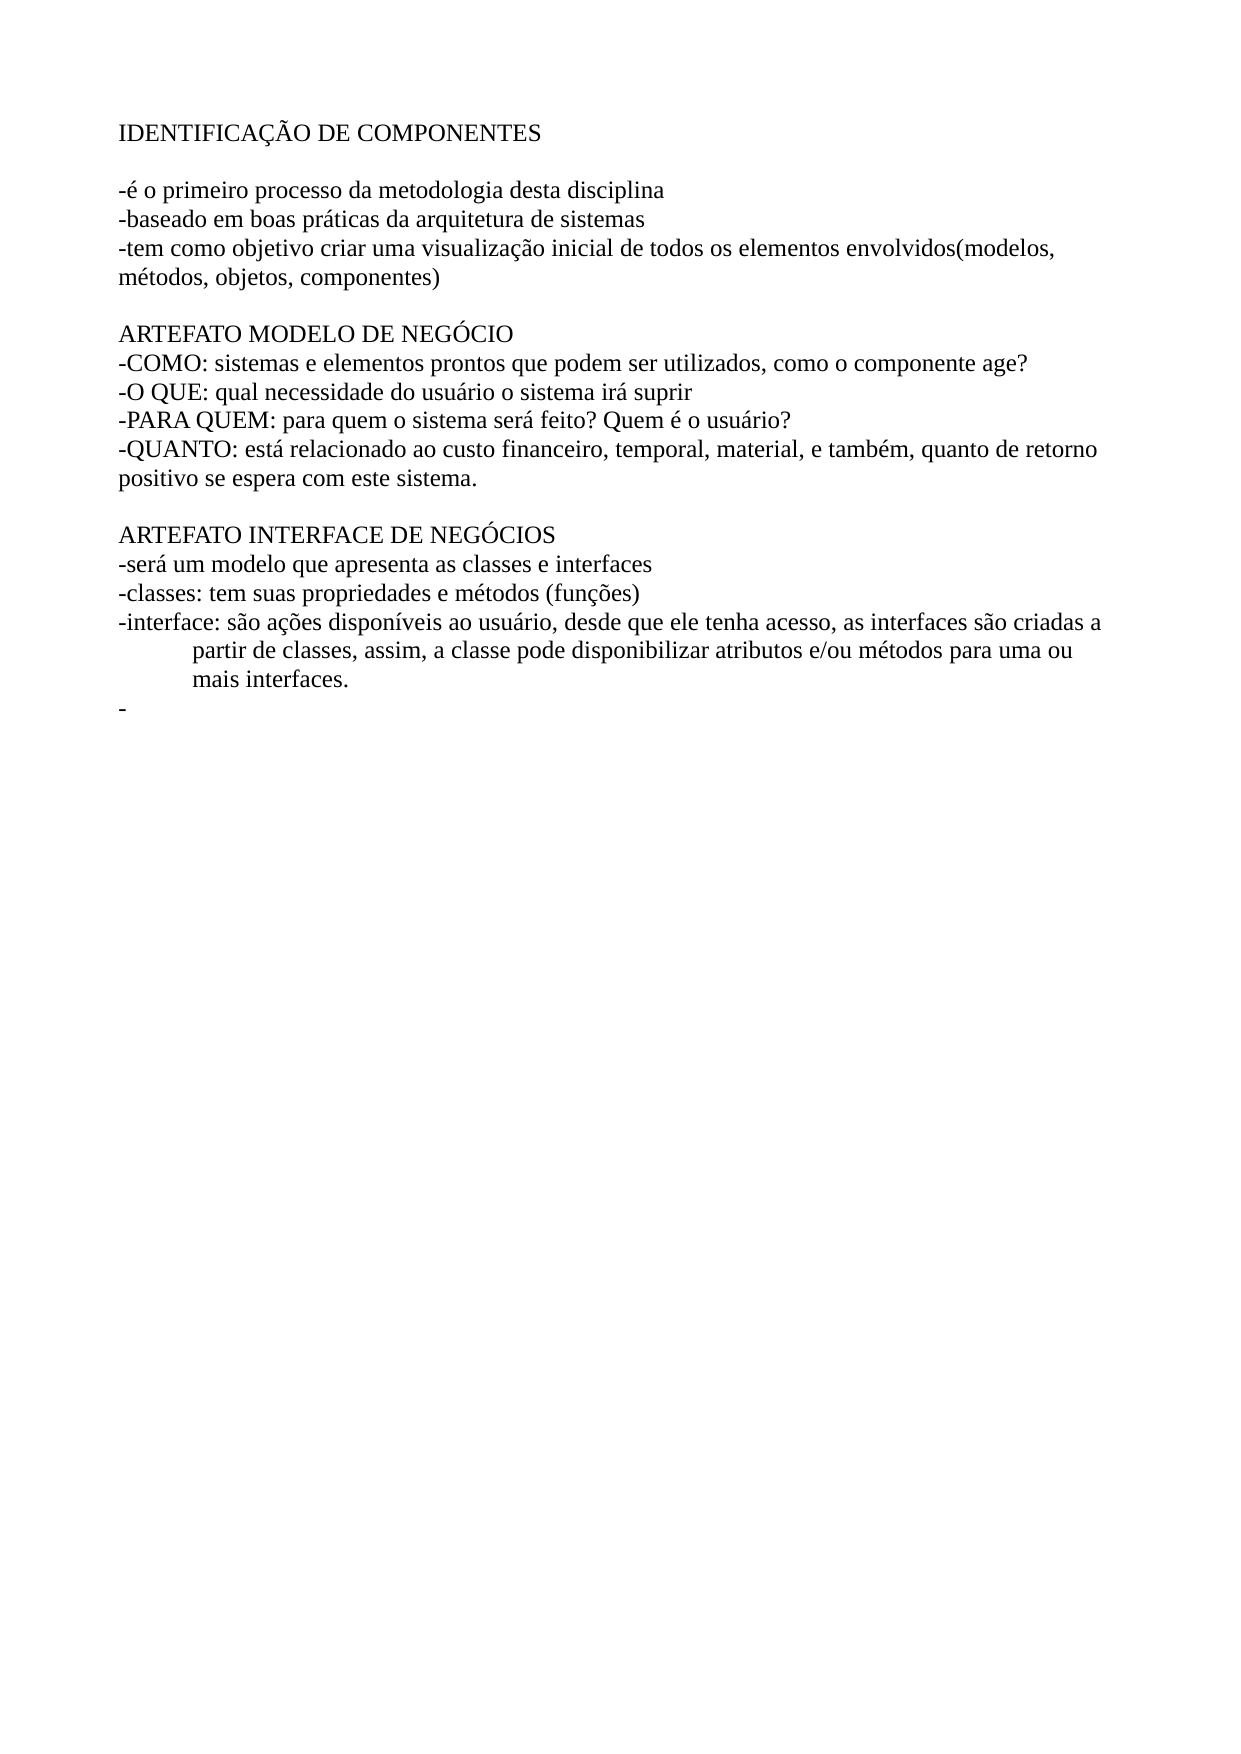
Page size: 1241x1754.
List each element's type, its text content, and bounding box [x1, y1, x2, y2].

text -será um modelo que apresenta as classes e interfaces [118, 549, 1122, 578]
text ARTEFATO MODELO DE NEGÓCIO [118, 319, 1122, 348]
text -interface: são ações disponíveis ao usuário, desde que ele tenha acesso, as interfaces são criadas a partir de classes, assim, a classe pode disponibilizar atributos e/ou métodos para uma ou mais interfaces. [118, 607, 1122, 693]
text -classes: tem suas propriedades e métodos (funções) [118, 578, 1122, 607]
text -QUANTO: está relacionado ao custo financeiro, temporal, material, e também, quanto de retorno positivo se espera com este sistema. [118, 434, 1122, 492]
text -COMO: sistemas e elementos prontos que podem ser utilizados, como o componente age? [118, 348, 1122, 377]
text -baseado em boas práticas da arquitetura de sistemas [118, 204, 1122, 233]
text -tem como objetivo criar uma visualização inicial de todos os elementos envolvidos(modelos, métodos, objetos, componentes) [118, 233, 1122, 291]
text -é o primeiro processo da metodologia desta disciplina [118, 176, 1122, 204]
text -O QUE: qual necessidade do usuário o sistema irá suprir [118, 377, 1122, 406]
text IDENTIFICAÇÃO DE COMPONENTES [118, 118, 1122, 147]
text -PARA QUEM: para quem o sistema será feito? Quem é o usuário? [118, 406, 1122, 434]
text - [118, 693, 1122, 722]
text ARTEFATO INTERFACE DE NEGÓCIOS [118, 521, 1122, 549]
